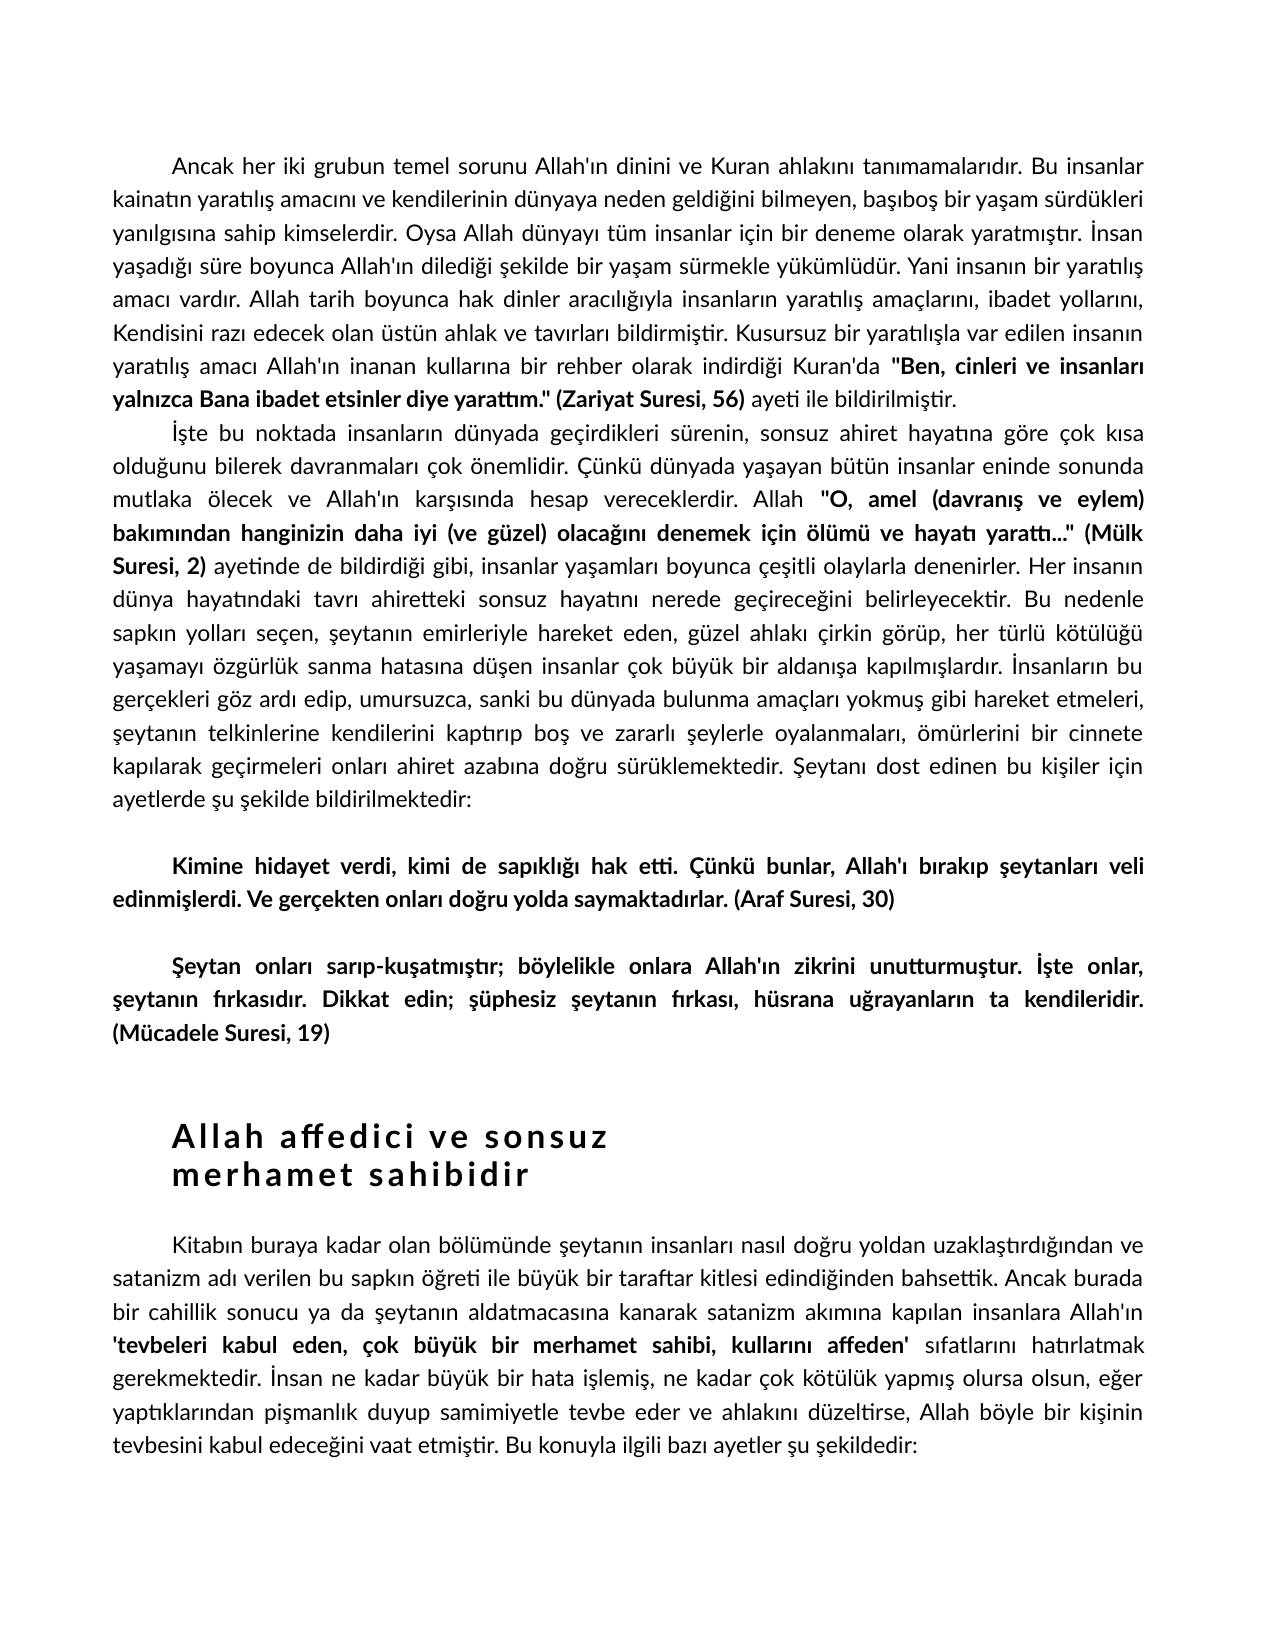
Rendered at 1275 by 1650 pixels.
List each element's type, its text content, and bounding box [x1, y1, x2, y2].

text Şeytan onları sarıp-kuşatmıştır; böylelikle onlara Allah'ın zikrini unutturmuştur. İşte onlar, şeytanın fırkasıdır. Dikkat edin; şüphesiz şeytanın fırkası, hüsrana uğrayanların ta kendileridir. (Mücadele Suresi, 19) [112, 948, 1145, 1048]
text Allah affedici ve sonsuz [112, 1118, 1145, 1156]
text Ancak her iki grubun temel sorunu Allah'ın dinini ve Kuran ahlakını tanımamalarıdır. Bu insanlar kainatın yaratılış amacını ve kendilerinin dünyaya neden geldiğini bilmeyen, başıboş bir yaşam sürdükleri yanılgısına sahip kimselerdir. Oysa Allah dünyayı tüm insanlar için bir deneme olarak yaratmıştır. İnsan yaşadığı süre boyunca Allah'ın dilediği şekilde bir yaşam sürmekle yükümlüdür. Yani insanın bir yaratılış amacı vardır. Allah tarih boyunca hak dinler aracılığıyla insanların yaratılış amaçlarını, ibadet yollarını, Kendisini razı edecek olan üstün ahlak ve tavırları bildirmiştir. Kusursuz bir yaratılışla var edilen insanın yaratılış amacı Allah'ın inanan kullarına bir rehber olarak indirdiği Kuran'da "Ben, cinleri ve insanları yalnızca Bana ibadet etsinler diye yarattım." (Zariyat Suresi, 56) ayeti ile bildirilmiştir. [112, 148, 1145, 414]
text merhamet sahibidir [112, 1156, 1145, 1193]
text Kitabın buraya kadar olan bölümünde şeytanın insanları nasıl doğru yoldan uzaklaştırdığından ve satanizm adı verilen bu sapkın öğreti ile büyük bir taraftar kitlesi edindiğinden bahsettik. Ancak burada bir cahillik sonucu ya da şeytanın aldatmacasına kanarak satanizm akımına kapılan insanlara Allah'ın 'tevbeleri kabul eden, çok büyük bir merhamet sahibi, kullarını affeden' sıfatlarını hatırlatmak gerekmektedir. İnsan ne kadar büyük bir hata işlemiş, ne kadar çok kötülük yapmış olursa olsun, eğer yaptıklarından pişmanlık duyup samimiyetle tevbe eder ve ahlakını düzeltirse, Allah böyle bir kişinin tevbesini kabul edeceğini vaat etmiştir. Bu konuyla ilgili bazı ayetler şu şekildedir: [112, 1227, 1145, 1460]
text İşte bu noktada insanların dünyada geçirdikleri sürenin, sonsuz ahiret hayatına göre çok kısa olduğunu bilerek davranmaları çok önemlidir. Çünkü dünyada yaşayan bütün insanlar eninde sonunda mutlaka ölecek ve Allah'ın karşısında hesap vereceklerdir. Allah "O, amel (davranış ve eylem) bakımından hanginizin daha iyi (ve güzel) olacağını denemek için ölümü ve hayatı yarattı..." (Mülk Suresi, 2) ayetinde de bildirdiği gibi, insanlar yaşamları boyunca çeşitli olaylarla denenirler. Her insanın dünya hayatındaki tavrı ahiretteki sonsuz hayatını nerede geçireceğini belirleyecektir. Bu nedenle sapkın yolları seçen, şeytanın emirleriyle hareket eden, güzel ahlakı çirkin görüp, her türlü kötülüğü yaşamayı özgürlük sanma hatasına düşen insanlar çok büyük bir aldanışa kapılmışlardır. İnsanların bu gerçekleri göz ardı edip, umursuzca, sanki bu dünyada bulunma amaçları yokmuş gibi hareket etmeleri, şeytanın telkinlerine kendilerini kaptırıp boş ve zararlı şeylerle oyalanmaları, ömürlerini bir cinnete kapılarak geçirmeleri onları ahiret azabına doğru sürüklemektedir. Şeytanı dost edinen bu kişiler için ayetlerde şu şekilde bildirilmektedir: [112, 414, 1145, 814]
text Kimine hidayet verdi, kimi de sapıklığı hak etti. Çünkü bunlar, Allah'ı bırakıp şeytanları veli edinmişlerdi. Ve gerçekten onları doğru yolda saymaktadırlar. (Araf Suresi, 30) [112, 848, 1145, 914]
